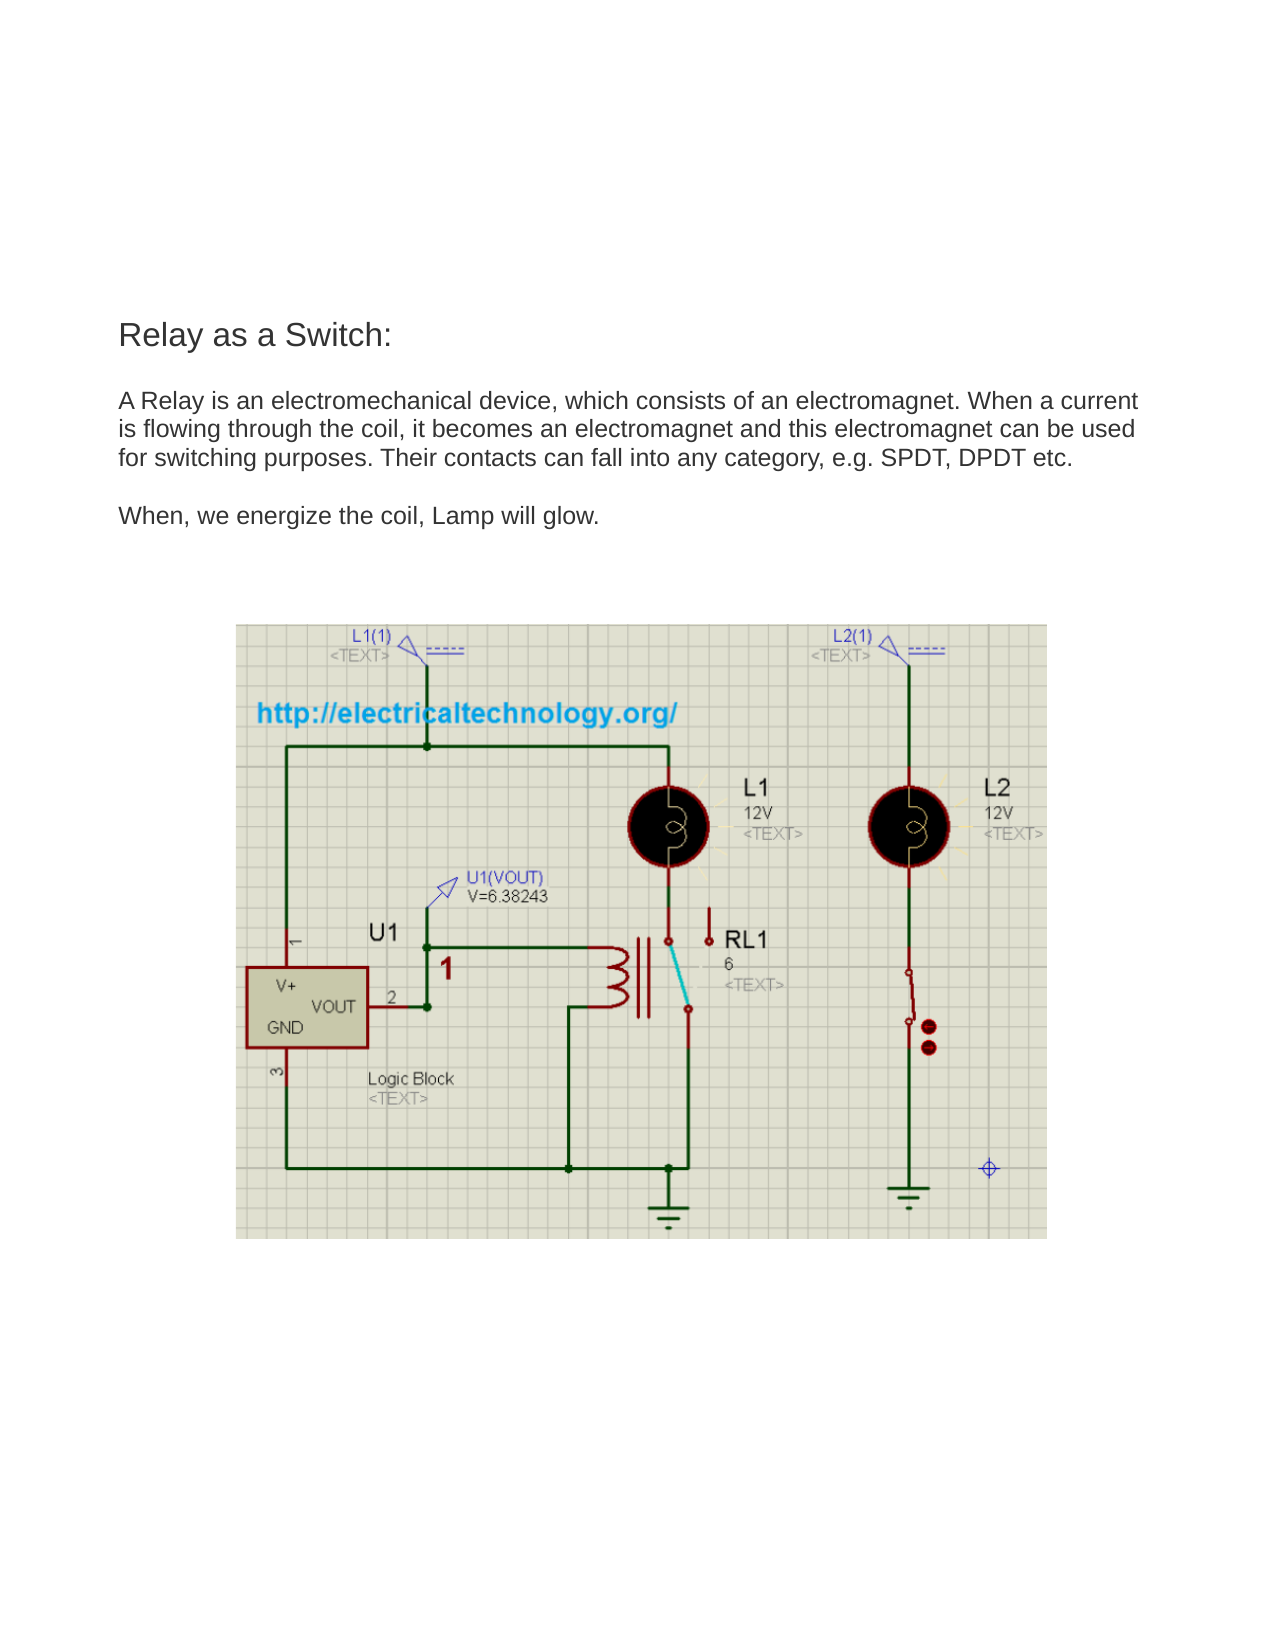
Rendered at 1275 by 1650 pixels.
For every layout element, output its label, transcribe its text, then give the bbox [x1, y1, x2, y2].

text When, we energize the coil, Lamp will glow. [118, 501, 1157, 530]
text A Relay is an electromechanical device, which consists of an electromagnet. When a current is flowing through the coil, it becomes an electromagnet and this electromagnet can be used for switching purposes. Their contacts can fall into any category, e.g. SPDT, DPDT etc. [118, 386, 1157, 472]
picture [235, 624, 1047, 1239]
text Relay as a Switch: [118, 315, 1157, 353]
